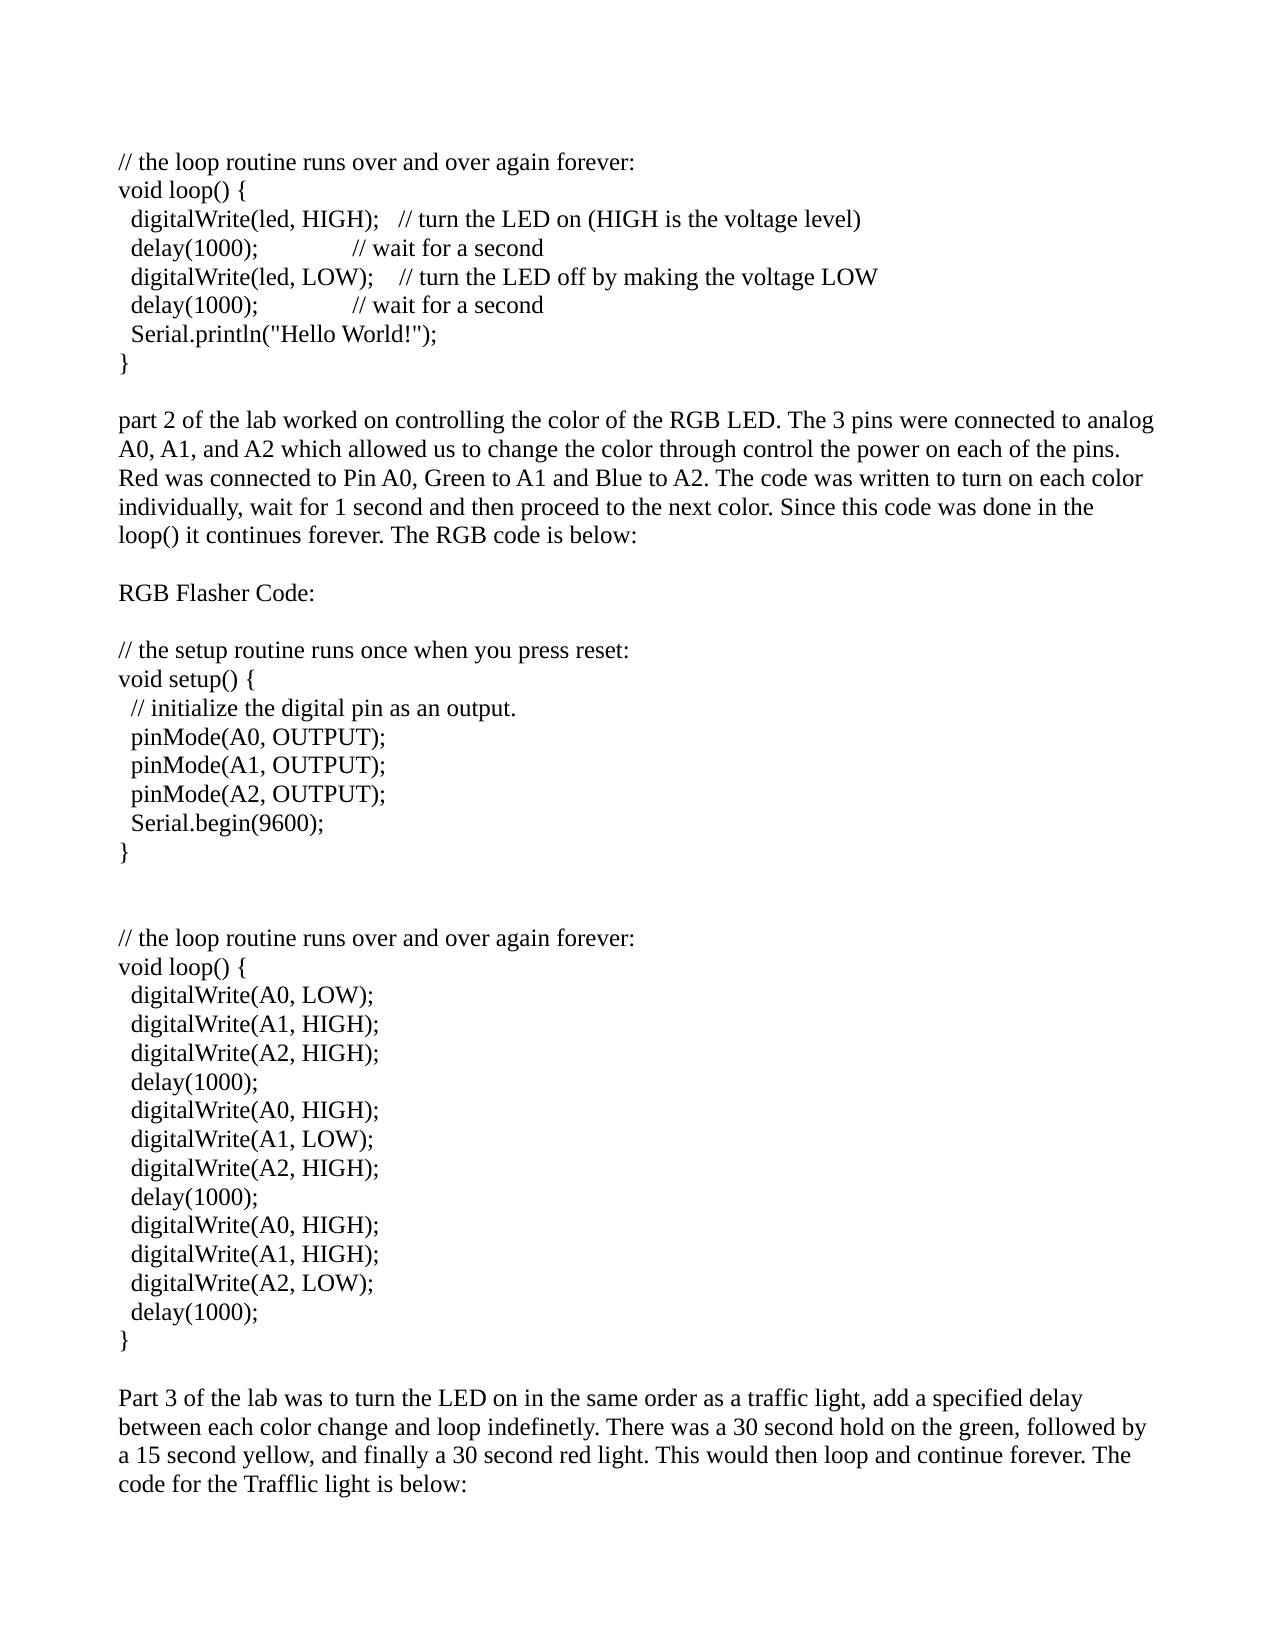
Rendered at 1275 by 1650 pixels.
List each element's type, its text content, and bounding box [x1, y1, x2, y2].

text } [118, 348, 1157, 377]
text Part 3 of the lab was to turn the LED on in the same order as a traffic light, add a specified delay between each color change and loop indefinetly. There was a 30 second hold on the green, followed by a 15 second yellow, and finally a 30 second red light. This would then loop and continue forever. The code for the Trafflic light is below: [118, 1383, 1157, 1498]
text void loop() { [118, 176, 1157, 204]
text digitalWrite(A1, HIGH); [118, 1009, 1157, 1038]
text Serial.println("Hello World!"); [118, 319, 1157, 348]
text delay(1000); [118, 1182, 1157, 1211]
text pinMode(A1, OUTPUT); [118, 751, 1157, 779]
text digitalWrite(led, LOW); // turn the LED off by making the voltage LOW [118, 262, 1157, 291]
text void setup() { [118, 664, 1157, 693]
text } [118, 1326, 1157, 1354]
text digitalWrite(A2, HIGH); [118, 1038, 1157, 1067]
text delay(1000); [118, 1297, 1157, 1326]
text pinMode(A0, OUTPUT); [118, 722, 1157, 751]
text digitalWrite(A1, HIGH); [118, 1239, 1157, 1268]
text delay(1000); [118, 1067, 1157, 1096]
text delay(1000); // wait for a second [118, 233, 1157, 262]
text digitalWrite(A2, HIGH); [118, 1153, 1157, 1182]
text RGB Flasher Code: [118, 578, 1157, 607]
text digitalWrite(A1, LOW); [118, 1124, 1157, 1153]
text // the setup routine runs once when you press reset: [118, 636, 1157, 664]
text digitalWrite(A2, LOW); [118, 1268, 1157, 1297]
text digitalWrite(led, HIGH); // turn the LED on (HIGH is the voltage level) [118, 204, 1157, 233]
text digitalWrite(A0, HIGH); [118, 1096, 1157, 1124]
text // the loop routine runs over and over again forever: [118, 923, 1157, 952]
text void loop() { [118, 952, 1157, 981]
text digitalWrite(A0, LOW); [118, 981, 1157, 1009]
text // the loop routine runs over and over again forever: [118, 147, 1157, 176]
text delay(1000); // wait for a second [118, 291, 1157, 319]
text pinMode(A2, OUTPUT); [118, 779, 1157, 808]
text // initialize the digital pin as an output. [118, 693, 1157, 722]
text Serial.begin(9600); [118, 808, 1157, 837]
text part 2 of the lab worked on controlling the color of the RGB LED. The 3 pins were connected to analog A0, A1, and A2 which allowed us to change the color through control the power on each of the pins. Red was connected to Pin A0, Green to A1 and Blue to A2. The code was written to turn on each color individually, wait for 1 second and then proceed to the next color. Since this code was done in the loop() it continues forever. The RGB code is below: [118, 406, 1157, 549]
text digitalWrite(A0, HIGH); [118, 1211, 1157, 1239]
text } [118, 837, 1157, 866]
